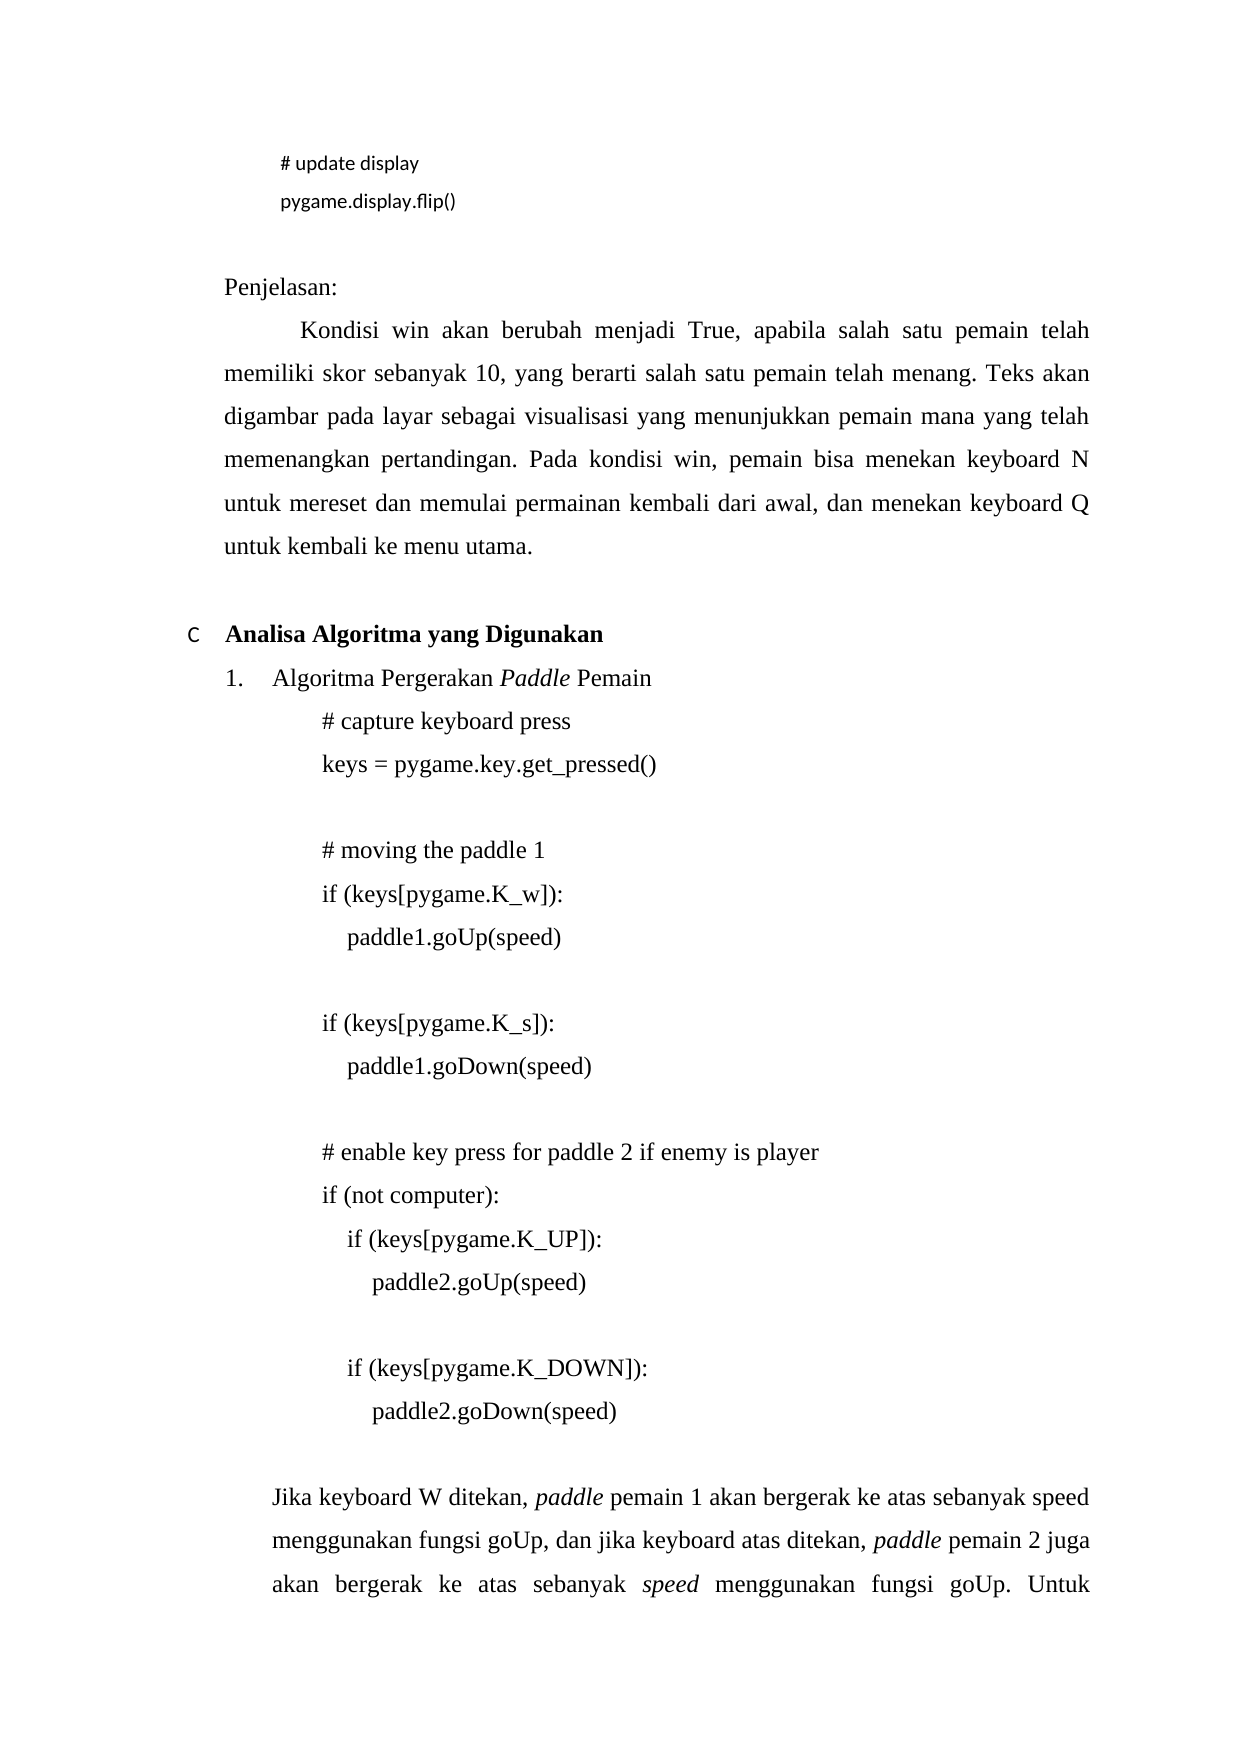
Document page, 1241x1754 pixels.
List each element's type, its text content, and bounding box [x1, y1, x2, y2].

list pygame.display.flip() [224, 188, 1090, 213]
list keys = pygame.key.get_pressed() [272, 749, 1090, 778]
list Penjelasan: [224, 272, 1090, 301]
list Analisa Algoritma yang Digunakan [187, 619, 1090, 649]
list # enable key press for paddle 2 if enemy is player [272, 1137, 1090, 1166]
list Algoritma Pergerakan Paddle Pemain [225, 663, 1090, 692]
list # capture keyboard press [272, 706, 1090, 735]
list paddle2.goUp(speed) [272, 1267, 1090, 1296]
list if (keys[pygame.K_UP]): [272, 1224, 1090, 1252]
list paddle2.goDown(speed) [272, 1396, 1090, 1425]
list # moving the paddle 1 [272, 836, 1090, 864]
list paddle1.goUp(speed) [272, 922, 1090, 951]
list if (keys[pygame.K_s]): [272, 1008, 1090, 1037]
list if (keys[pygame.K_w]): [272, 879, 1090, 907]
list Kondisi win akan berubah menjadi True, apabila salah satu pemain telah memiliki skor sebanyak 10, yang berarti salah satu pemain telah menang. Teks akan digambar pada layar sebagai visualisasi yang menunjukkan pemain mana yang telah memenangkan pertandingan. Pada kondisi win, pemain bisa menekan keyboard N untuk mereset dan memulai permainan kembali dari awal, dan menekan keyboard Q untuk kembali ke menu utama. [224, 315, 1090, 559]
list if (not computer): [272, 1181, 1090, 1209]
list if (keys[pygame.K_DOWN]): [272, 1353, 1090, 1382]
list paddle1.goDown(speed) [272, 1051, 1090, 1080]
list # update display [224, 150, 1090, 175]
list Jika keyboard W ditekan, paddle pemain 1 akan bergerak ke atas sebanyak speed menggunakan fungsi goUp, dan jika keyboard atas ditekan, paddle pemain 2 juga akan bergerak ke atas sebanyak speed menggunakan fungsi goUp. Untuk [272, 1482, 1090, 1597]
